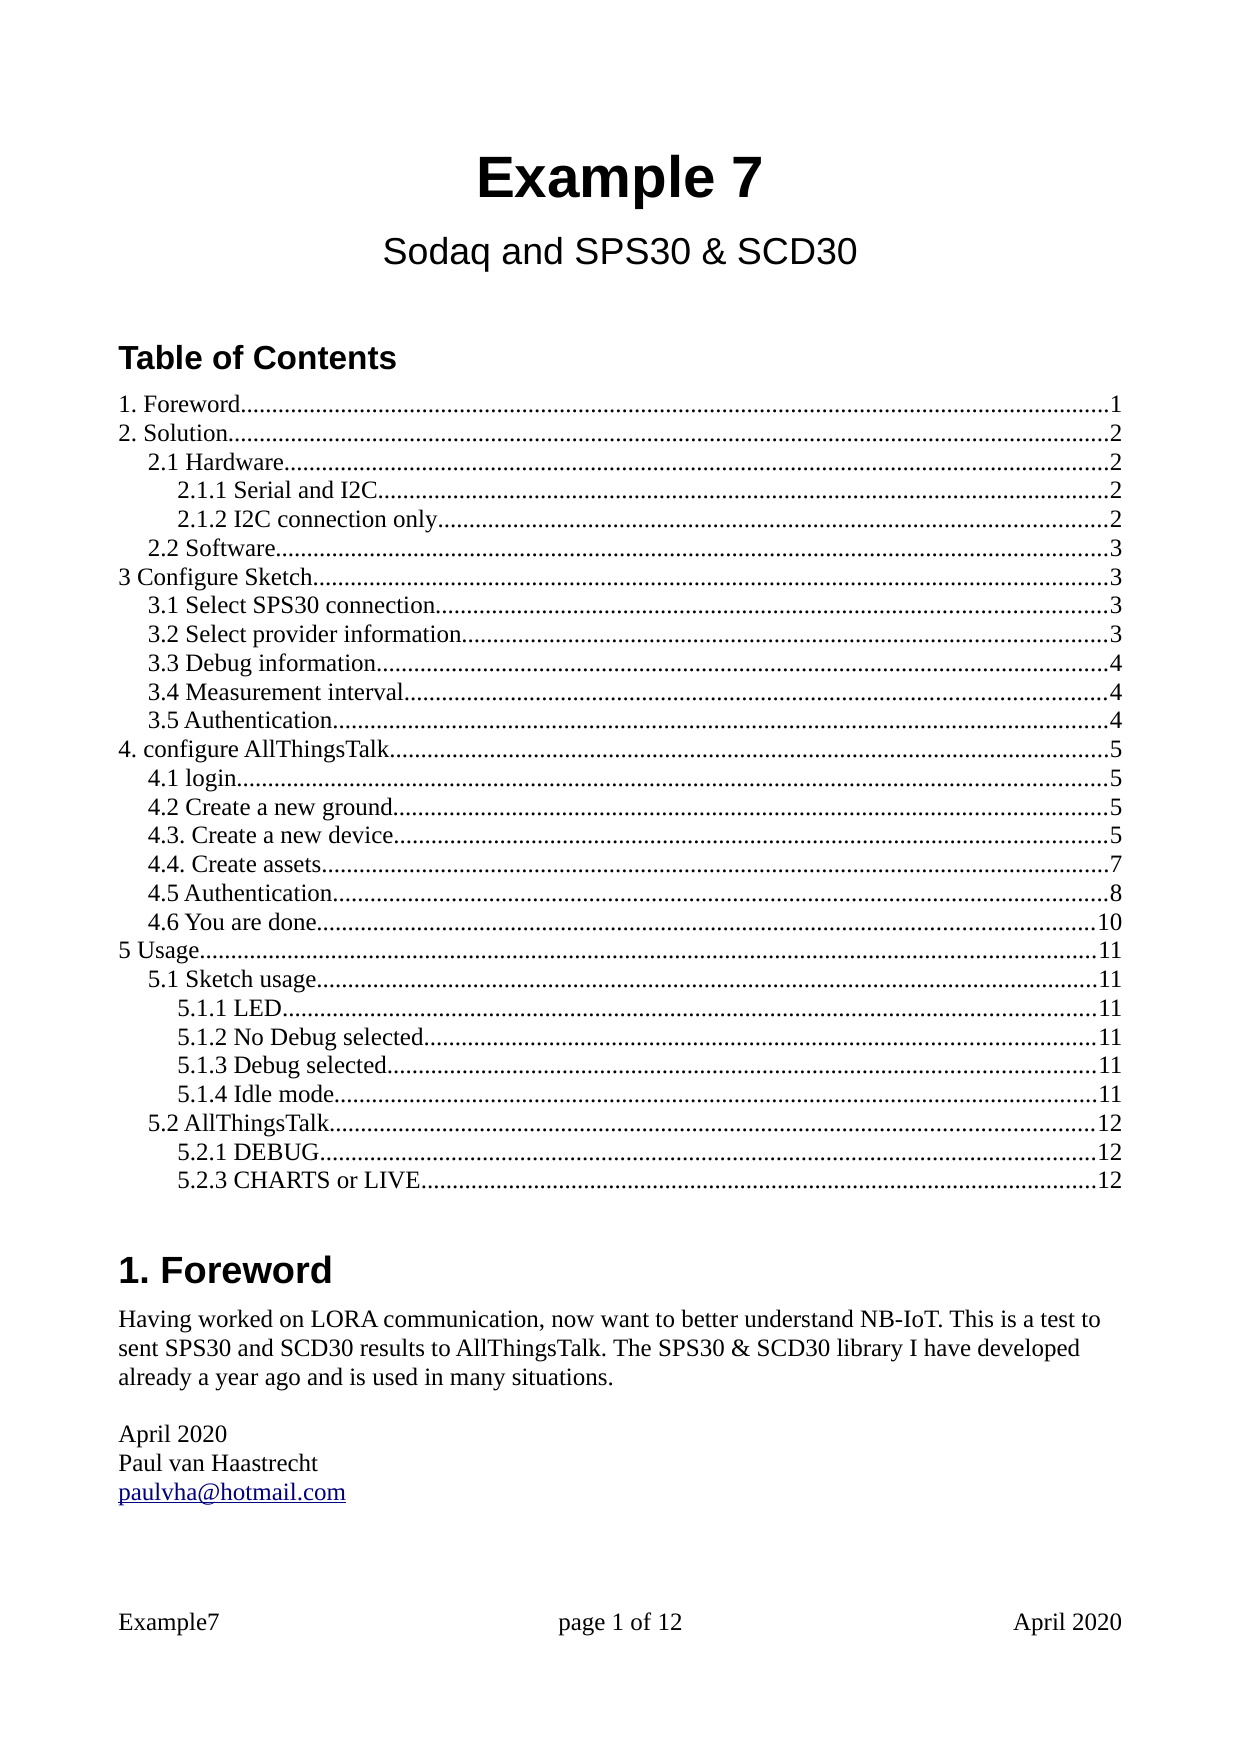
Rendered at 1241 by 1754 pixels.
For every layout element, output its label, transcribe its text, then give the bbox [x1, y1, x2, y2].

title Example 7 [118, 143, 1122, 210]
text 4.6 You are done 10 [148, 907, 1122, 936]
text 4.4. Create assets 7 [148, 849, 1122, 878]
text 2.1.2 I2C connection only 2 [177, 504, 1122, 533]
text Paul van Haastrecht [118, 1448, 1122, 1477]
text 1. Foreword 1 [118, 389, 1122, 418]
text 4. configure AllThingsTalk 5 [118, 734, 1122, 763]
text 3.1 Select SPS30 connection 3 [148, 591, 1122, 619]
text 2.1.1 Serial and I2C 2 [177, 476, 1122, 504]
text 4.3. Create a new device 5 [148, 821, 1122, 849]
text paulvha@hotmail.com [118, 1477, 1122, 1505]
text 5.1 Sketch usage 11 [148, 964, 1122, 993]
text 2.2 Software 3 [148, 533, 1122, 562]
text 3.3 Debug information 4 [148, 648, 1122, 677]
text 5.1.1 LED 11 [177, 993, 1122, 1022]
text Having worked on LORA communication, now want to better understand NB-IoT. This is a test to sent SPS30 and SCD30 results to AllThingsTalk. The SPS30 & SCD30 library I have developed already a year ago and is used in many situations. [118, 1304, 1122, 1390]
text 4.2 Create a new ground 5 [148, 792, 1122, 821]
text 3 Configure Sketch 3 [118, 562, 1122, 591]
text 4.5 Authentication 8 [148, 878, 1122, 907]
text 5.2 AllThingsTalk 12 [148, 1108, 1122, 1137]
text 5.1.2 No Debug selected 11 [177, 1022, 1122, 1051]
text 3.2 Select provider information 3 [148, 619, 1122, 648]
text 2.1 Hardware 2 [148, 447, 1122, 476]
text April 2020 [118, 1419, 1122, 1448]
subtitle Table of Contents [118, 338, 1122, 377]
subtitle Sodaq and SPS30 & SCD30 [118, 229, 1122, 272]
subtitle 1. Foreword [118, 1248, 1122, 1292]
text 4.1 login 5 [148, 763, 1122, 792]
text 5.1.4 Idle mode 11 [177, 1079, 1122, 1108]
text 5.1.3 Debug selected 11 [177, 1051, 1122, 1079]
text 5.2.1 DEBUG 12 [177, 1137, 1122, 1166]
text 5.2.3 CHARTS or LIVE 12 [177, 1166, 1122, 1194]
text 3.5 Authentication 4 [148, 706, 1122, 734]
text 5 Usage 11 [118, 936, 1122, 964]
text 2. Solution 2 [118, 418, 1122, 447]
text 3.4 Measurement interval 4 [148, 677, 1122, 706]
